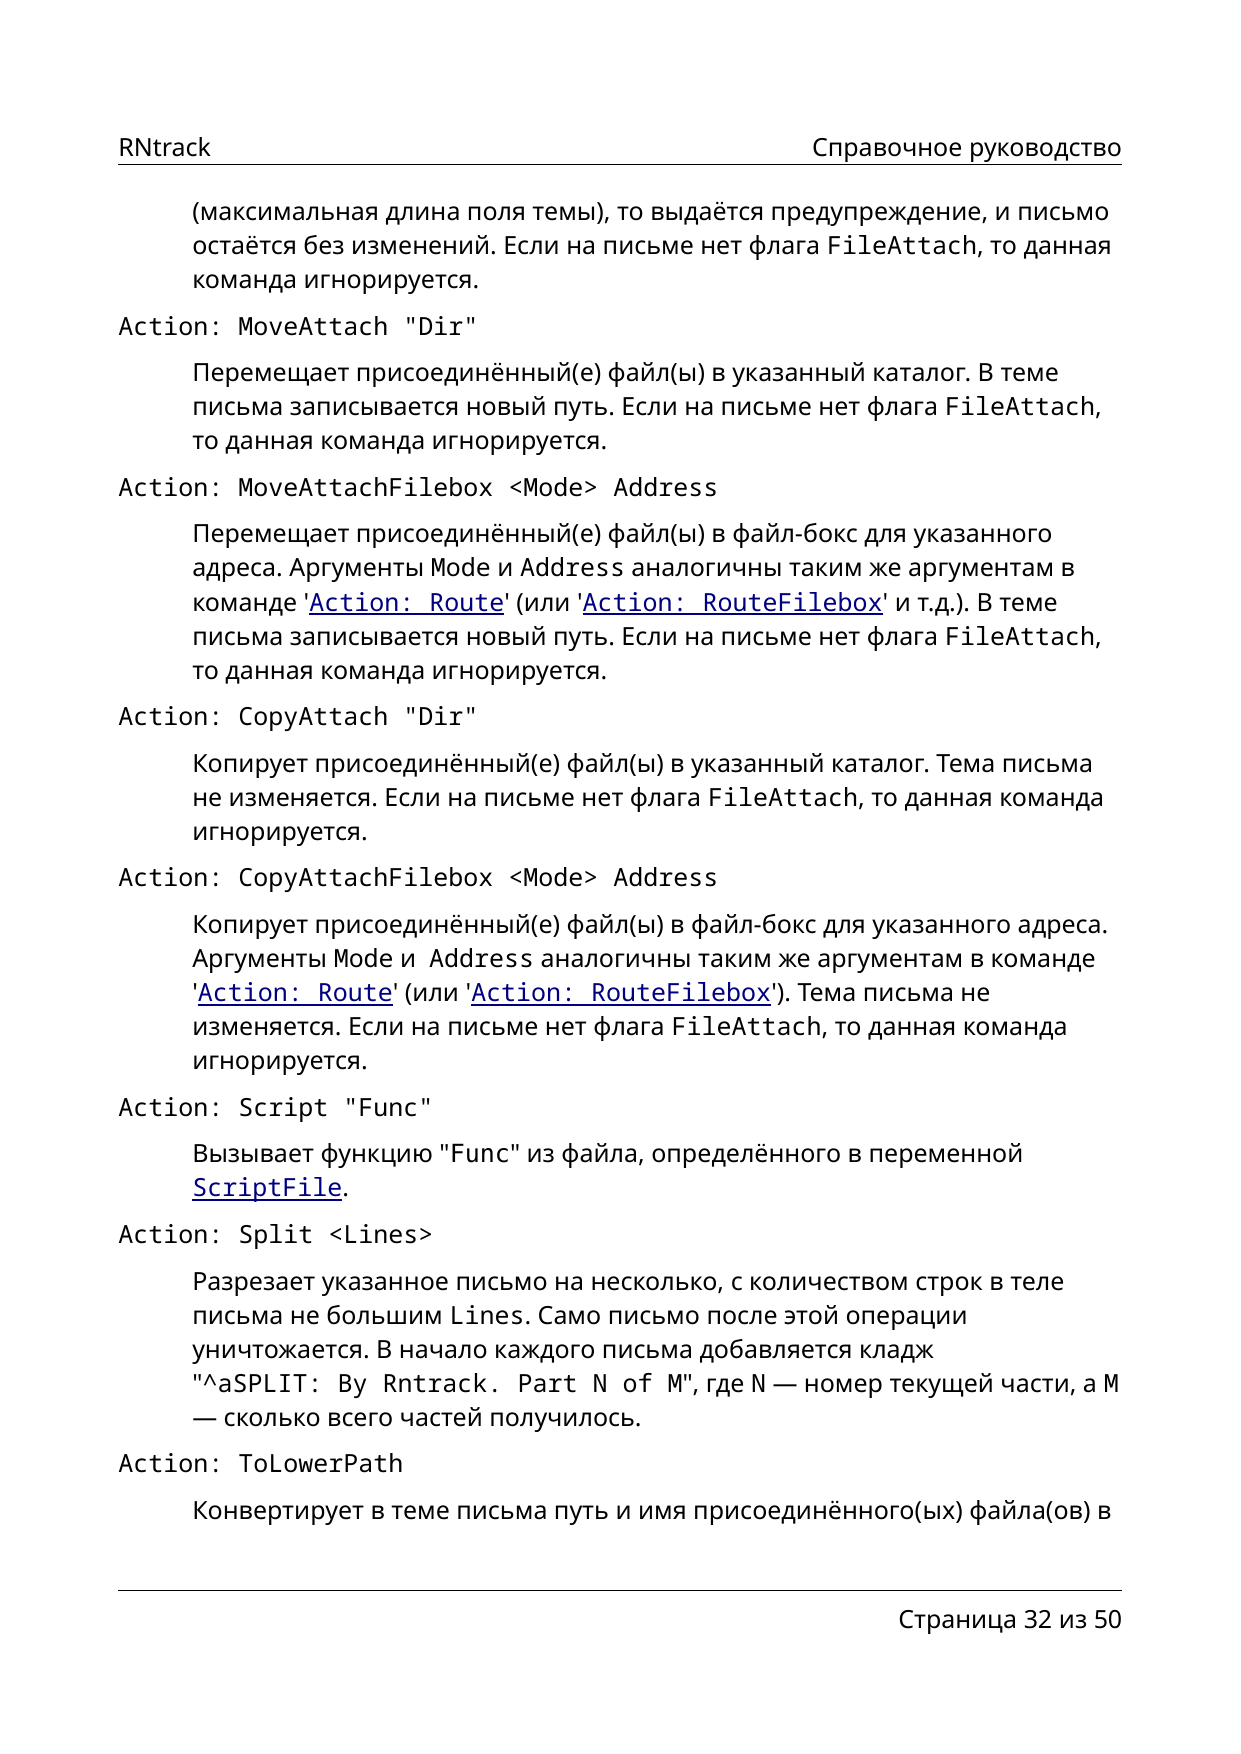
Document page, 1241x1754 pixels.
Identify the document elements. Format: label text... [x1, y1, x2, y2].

text Копирует присоединённый(е) файл(ы) в файл-бокс для указанного адреса. Аргументы Mode и Address аналогичны таким же аргументам в команде 'Action: Route' (или 'Action: RouteFilebox'). Тема письма не изменяется. Если на письме нет флага FileAttach, то данная команда игнорируется. [192, 907, 1122, 1077]
text Action: Script "Func" [118, 1089, 1122, 1123]
text Action: Split <Lines> [118, 1217, 1122, 1251]
text Копирует присоединённый(е) файл(ы) в указанный каталог. Тема письма не изменяется. Если на письме нет флага FileAttach, то данная команда игнорируется. [192, 745, 1122, 848]
text (максимальная длина поля темы), то выдаётся предупреждение, и письмо остаётся без изменений. Если на письме нет флага FileAttach, то данная команда игнорируется. [192, 193, 1122, 296]
text Разрезает указанное письмо на несколько, с количеством строк в теле письма не большим Lines. Само письмо после этой операции уничтожается. В начало каждого письма добавляется кладж "^aSPLIT: By Rntrack. Part N of M", где N — номер текущей части, а M — сколько всего частей получилось. [192, 1263, 1122, 1433]
text Action: ToLowerPath [118, 1446, 1122, 1480]
text Action: MoveAttachFilebox <Mode> Address [118, 469, 1122, 503]
text Action: MoveAttach "Dir" [118, 308, 1122, 342]
text Перемещает присоединённый(е) файл(ы) в файл-бокс для указанного адреса. Аргументы Mode и Address аналогичны таким же аргументам в команде 'Action: Route' (или 'Action: RouteFilebox' и т.д.). В теме письма записывается новый путь. Если на письме нет флага FileAttach, то данная команда игнорируется. [192, 516, 1122, 686]
text Перемещает присоединённый(е) файл(ы) в указанный каталог. В теме письма записывается новый путь. Если на письме нет флага FileAttach, то данная команда игнорируется. [192, 355, 1122, 457]
text Вызывает функцию "Func" из файла, определённого в переменной ScriptFile. [192, 1136, 1122, 1204]
text Action: CopyAttachFilebox <Mode> Address [118, 860, 1122, 894]
text Action: CopyAttach "Dir" [118, 699, 1122, 733]
text Конвертирует в теме письма путь и имя присоединённого(ых) файла(ов) в [192, 1493, 1122, 1527]
